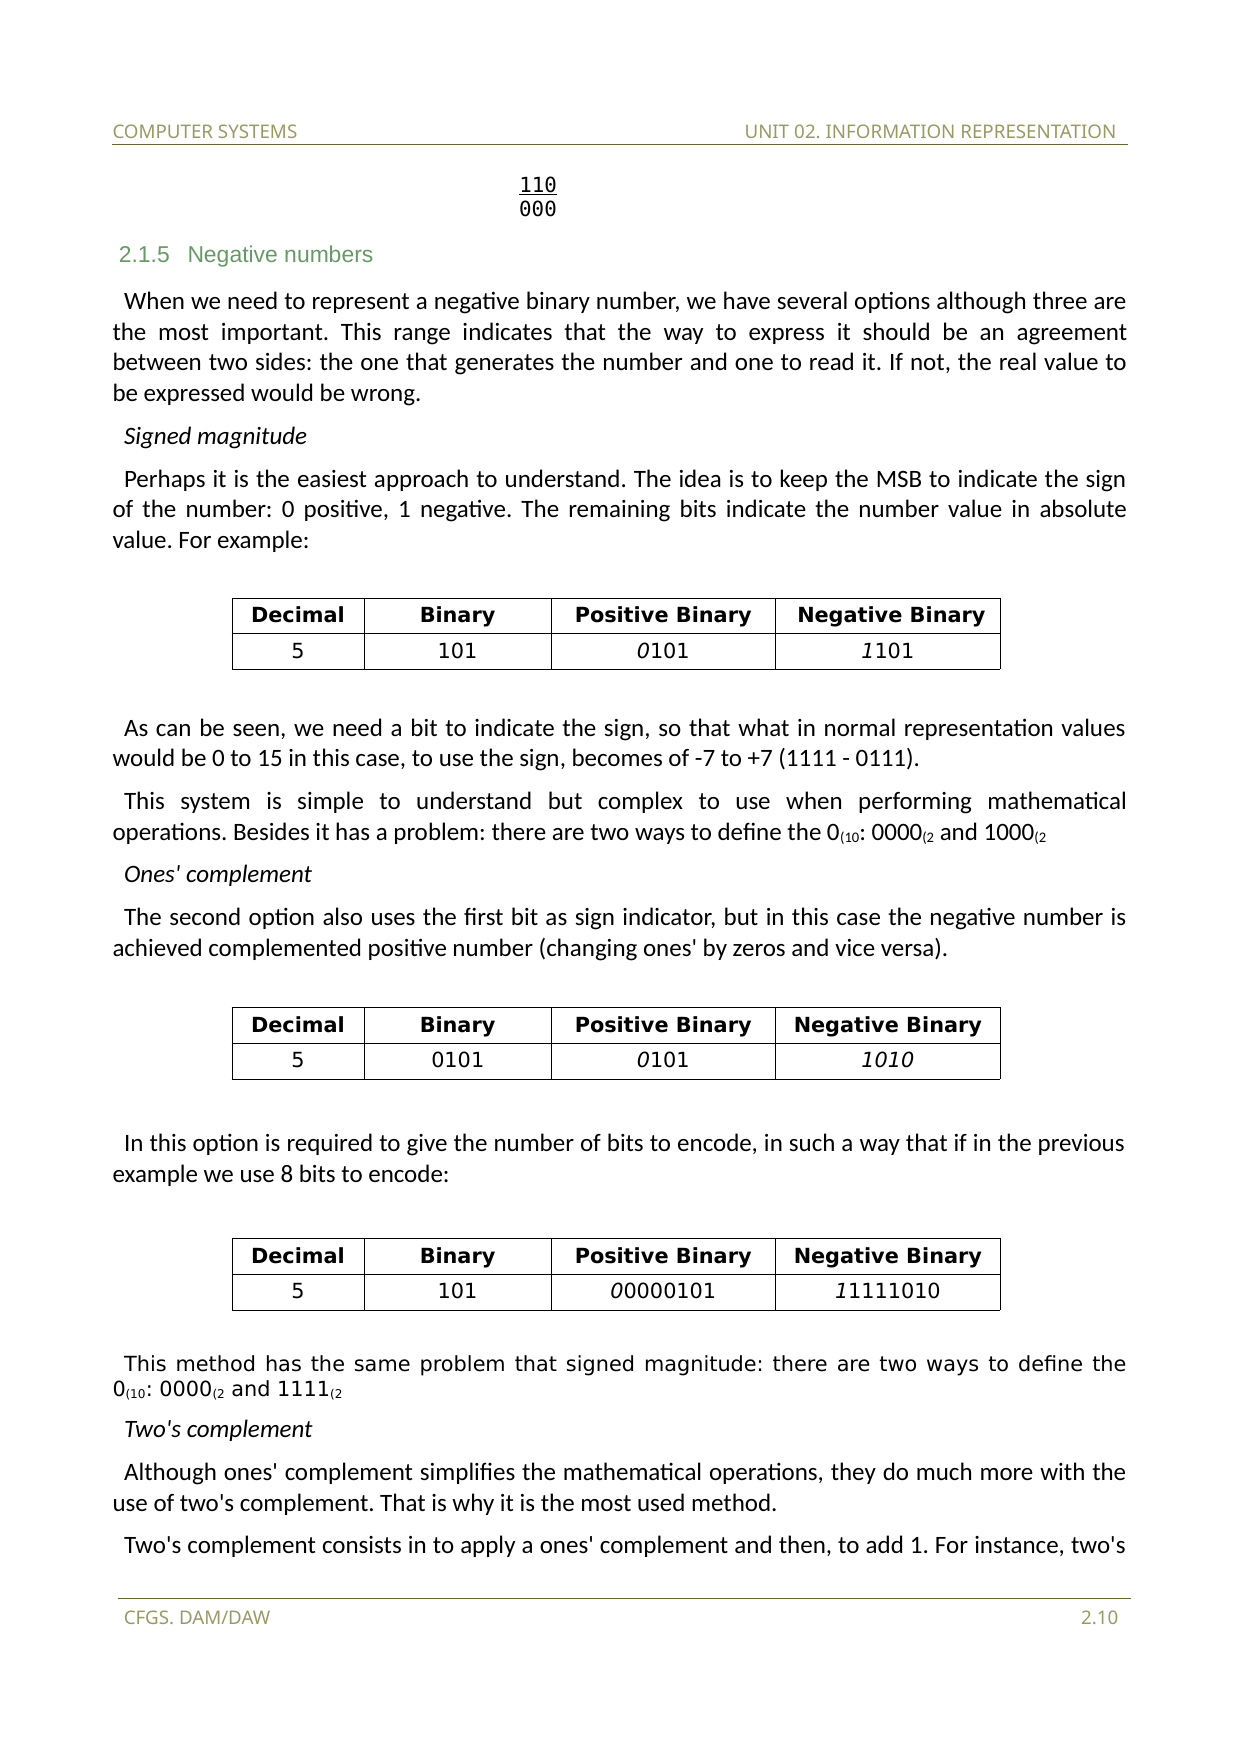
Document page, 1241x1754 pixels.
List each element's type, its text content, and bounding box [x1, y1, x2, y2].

table_header Decimal [233, 1239, 364, 1274]
text The second option also uses the first bit as sign indicator, but in this case the negative number is achieved complemented positive number (changing ones' by zeros and vice versa). [112, 902, 1128, 963]
table_cell 101 [365, 634, 551, 669]
text Ones' complement [112, 859, 1128, 889]
table_header Decimal [233, 599, 364, 633]
table_cell 5 [233, 1044, 364, 1078]
text Two's complement [112, 1413, 1128, 1444]
text As can be seen, we need a bit to indicate the sign, so that what in normal representation values would be 0 to 15 in this case, to use the sign, becomes of -7 to +7 (1111 - 0111). [112, 712, 1128, 773]
table_cell 0101 [365, 1044, 551, 1078]
table_cell 0101 [552, 1044, 775, 1078]
table_header Binary [365, 1008, 551, 1043]
text This system is simple to understand but complex to use when performing mathematical operations. Besides it has a problem: there are two ways to define the 0(10: 0000(2 and 1000(2 [112, 785, 1128, 846]
text When we need to represent a negative binary number, we have several options although three are the most important. This range indicates that the way to express it should be an agreement between two sides: the one that generates the number and one to read it. If not, the real value to be expressed would be wrong. [112, 285, 1128, 407]
table_header Decimal [233, 1008, 364, 1043]
table_cell 11111010 [776, 1275, 1000, 1309]
table_header Positive Binary [552, 1239, 775, 1274]
text Two's complement consists in to apply a ones' complement and then, to add 1. For instance, two's [112, 1529, 1128, 1560]
table_cell 5 [233, 634, 364, 669]
text Signed magnitude [112, 420, 1128, 450]
table_header Positive Binary [552, 599, 775, 633]
subtitle Negative numbers [112, 241, 1128, 267]
table_cell 1010 [776, 1044, 1000, 1078]
text This method has the same problem that signed magnitude: there are two ways to define the 0(10: 0000(2 and 1111(2 [112, 1352, 1128, 1401]
table_header Positive Binary [552, 1008, 775, 1043]
table_cell 0101 [552, 634, 775, 669]
table_cell 00000101 [552, 1275, 775, 1309]
table_header Binary [365, 599, 551, 633]
table_header Negative Binary [776, 1239, 1000, 1274]
table_header Binary [365, 1239, 551, 1274]
text 000 [481, 197, 1128, 222]
text Perhaps it is the easiest approach to understand. The idea is to keep the MSB to indicate the sign of the number: 0 positive, 1 negative. The remaining bits indicate the number value in absolute value. For example: [112, 463, 1128, 554]
table_header Negative Binary [776, 599, 1000, 633]
table_cell 5 [233, 1275, 364, 1309]
text Although ones' complement simplifies the mathematical operations, they do much more with the use of two's complement. That is why it is the most used method. [112, 1456, 1128, 1517]
table_header Negative Binary [776, 1008, 1000, 1043]
text 110 [481, 173, 1128, 197]
text In this option is required to give the number of bits to encode, in such a way that if in the previous example we use 8 bits to encode: [112, 1127, 1128, 1188]
table_cell 1101 [776, 634, 1000, 669]
table_cell 101 [365, 1275, 551, 1309]
